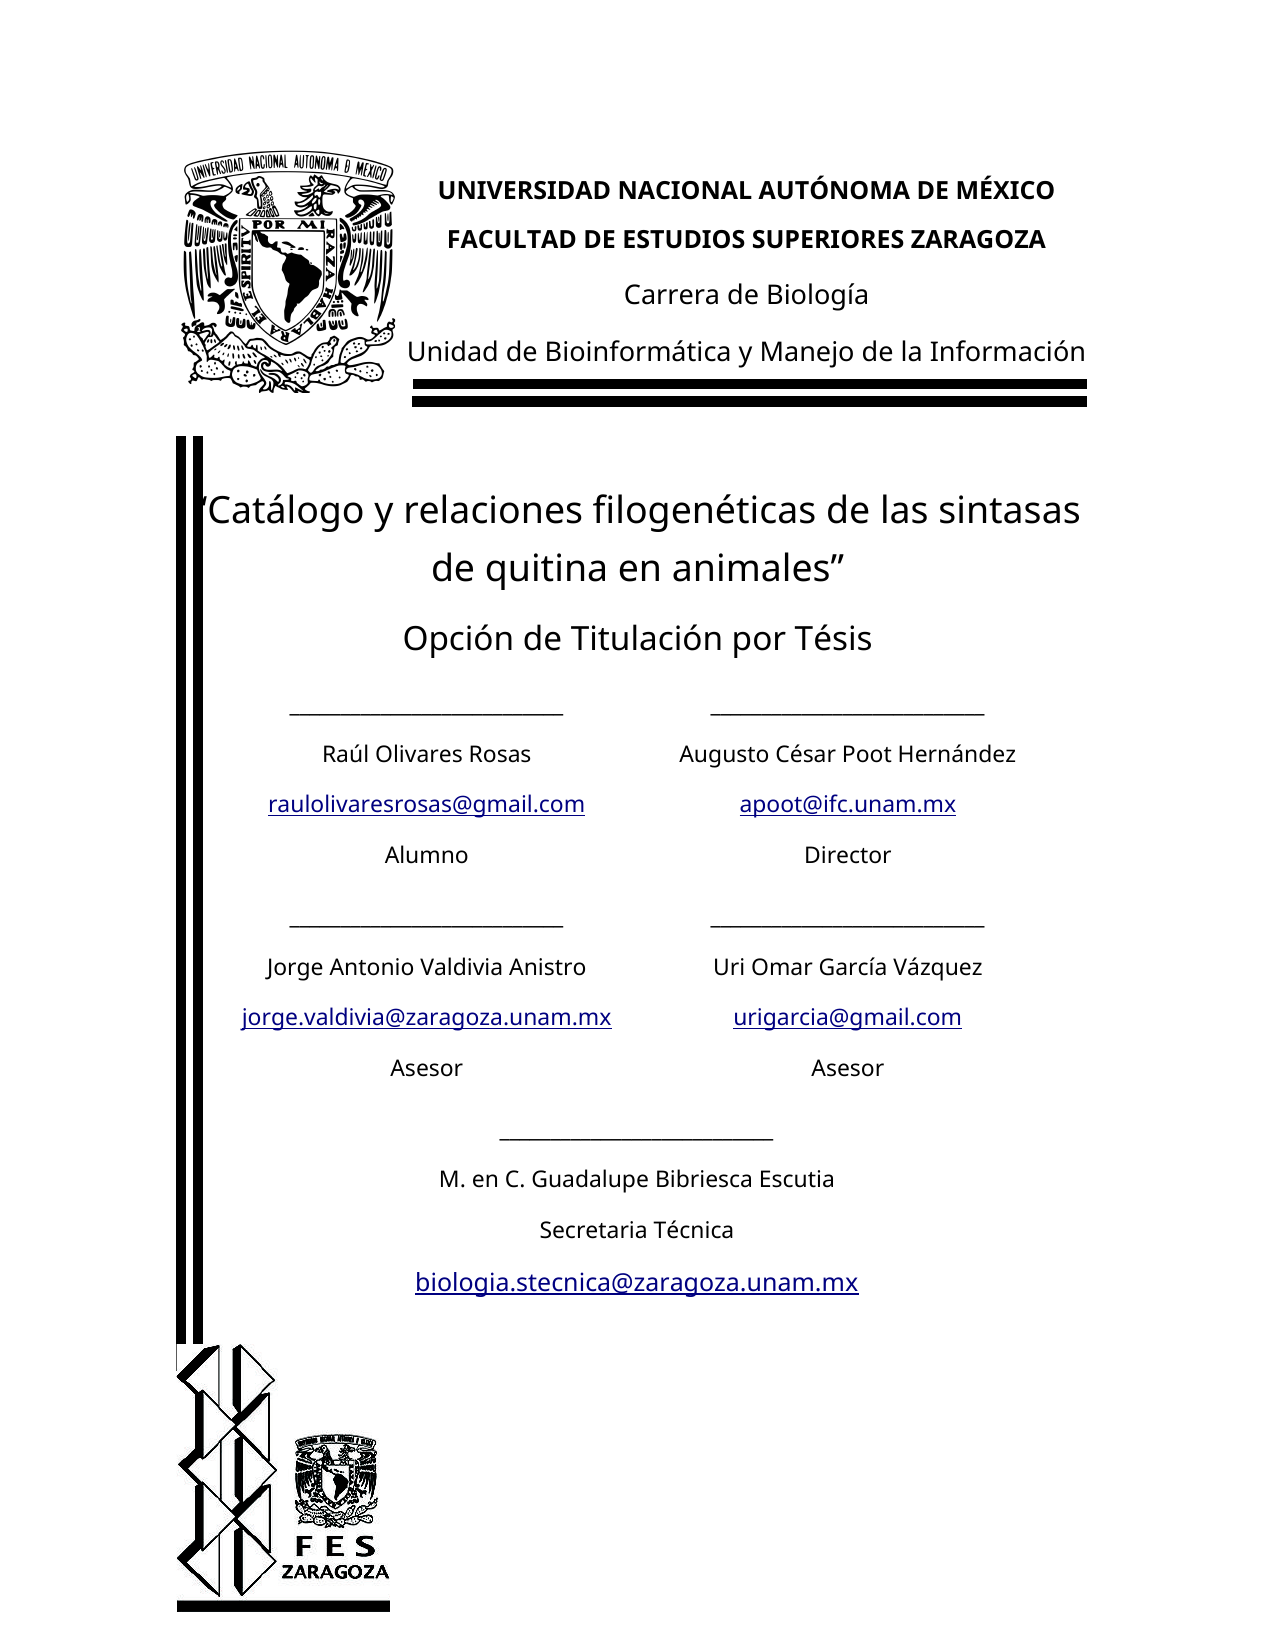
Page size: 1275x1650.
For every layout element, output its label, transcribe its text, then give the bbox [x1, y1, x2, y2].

table_header ___________________________ Raúl Olivares Rosas raulolivaresrosas@gmail.com Alumno [216, 682, 637, 894]
text FACULTAD DE ESTUDIOS SUPERIORES ZARAGOZA [396, 222, 1098, 256]
text “Catálogo y relaciones filogenéticas de las sintasas de quitina en animales” [203, 483, 1098, 593]
table_cell ___________________________ Jorge Antonio Valdivia Anistro jorge.valdivia@zaragoza.unam.mx Asesor [216, 895, 637, 1107]
table_cell ___________________________ M. en C. Guadalupe Bibriesca Escutia Secretaria Técnica biologia.stecnica@zaragoza.unam.mx [216, 1107, 1058, 1316]
picture [180, 150, 396, 393]
picture [176, 1344, 390, 1612]
text Unidad de Bioinformática y Manejo de la Información [396, 333, 1098, 369]
title UNIVERSIDAD NACIONAL AUTÓNOMA DE MÉXICO [396, 173, 1098, 207]
table_cell ___________________________ Uri Omar García Vázquez urigarcia@gmail.com Asesor [638, 895, 1058, 1107]
table_header ___________________________ Augusto César Poot Hernández apoot@ifc.unam.mx Director [638, 682, 1058, 894]
text Carrera de Biología [396, 276, 1098, 312]
text Opción de Titulación por Tésis [203, 615, 1098, 660]
